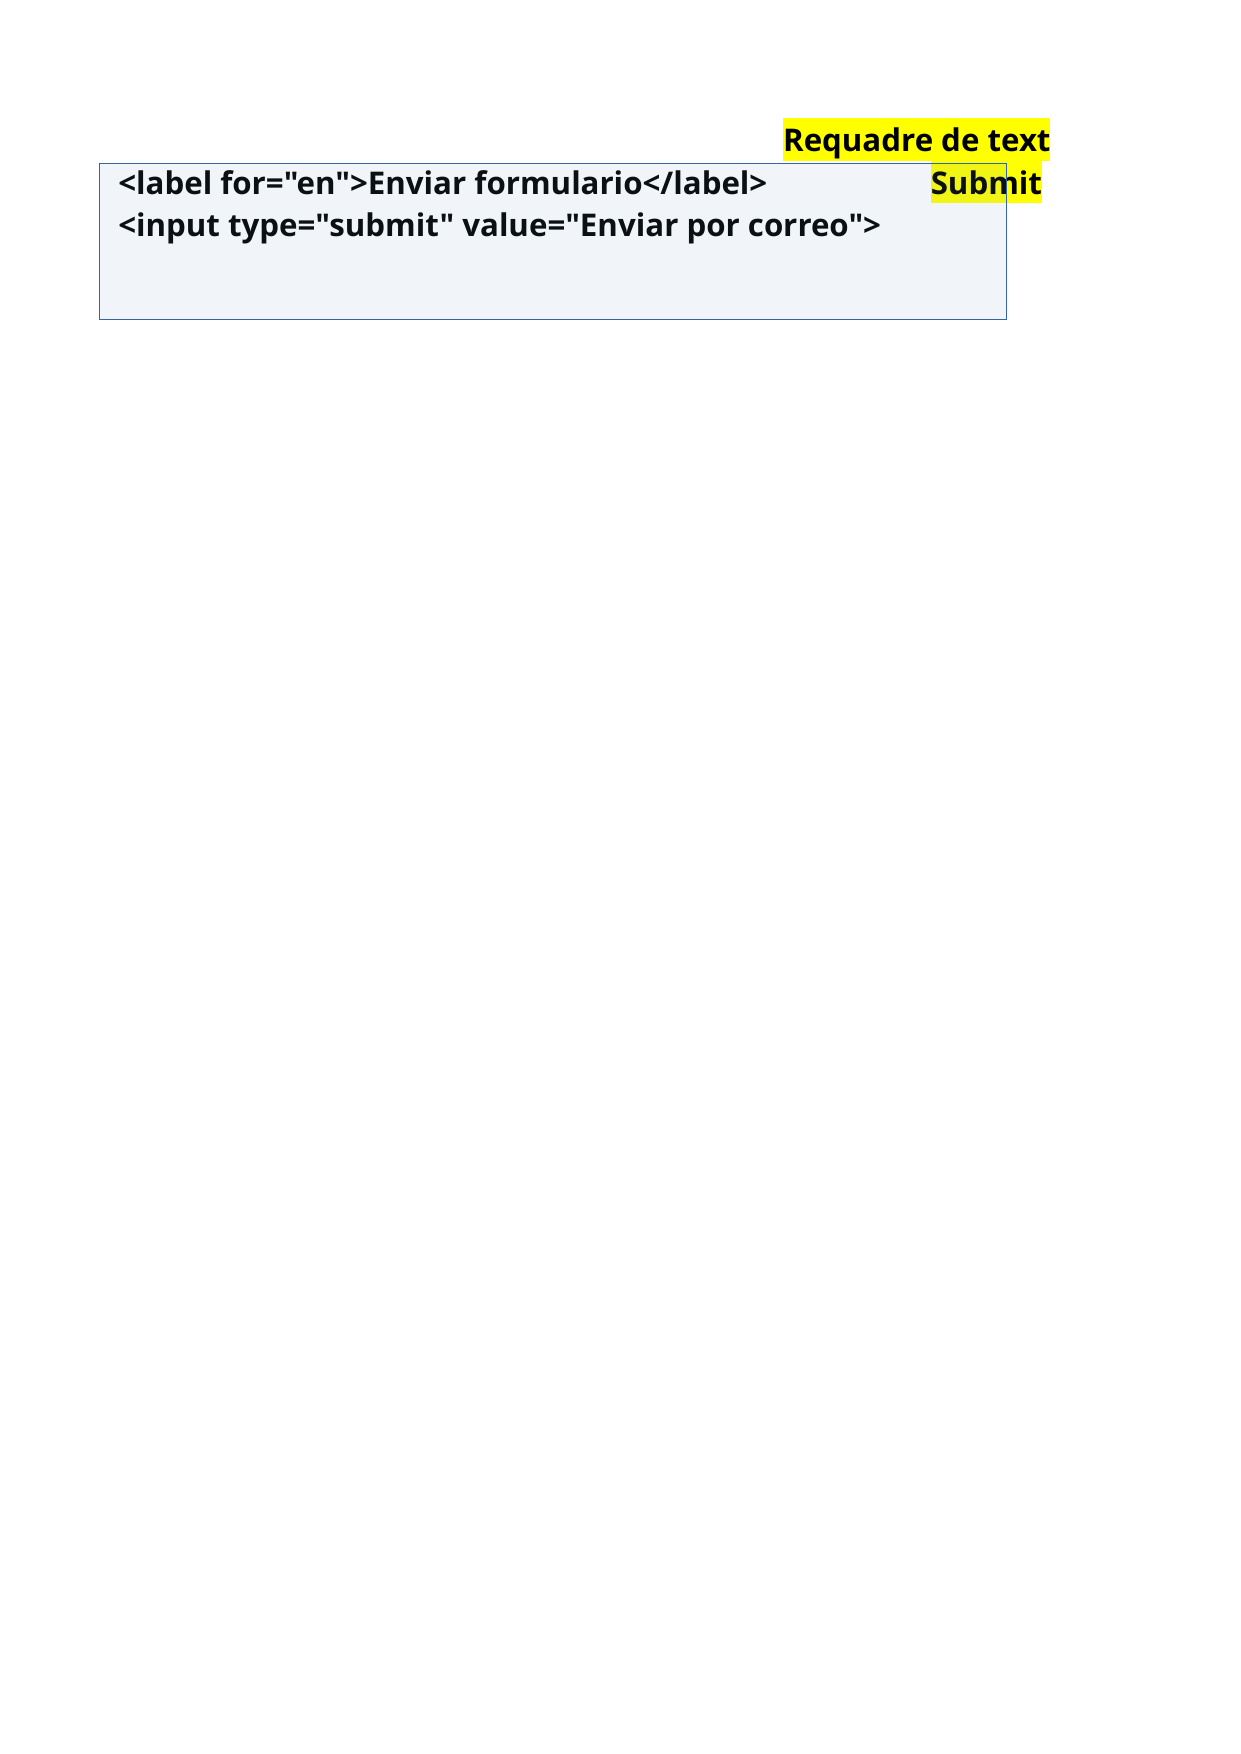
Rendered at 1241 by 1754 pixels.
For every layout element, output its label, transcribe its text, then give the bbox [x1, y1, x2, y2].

text Requadre de text [118, 118, 1122, 161]
text <label for="en">Enviar formulario</label> Submit [118, 161, 1122, 203]
text <input type="submit" value="Enviar por correo"> [1007, 203, 1122, 246]
